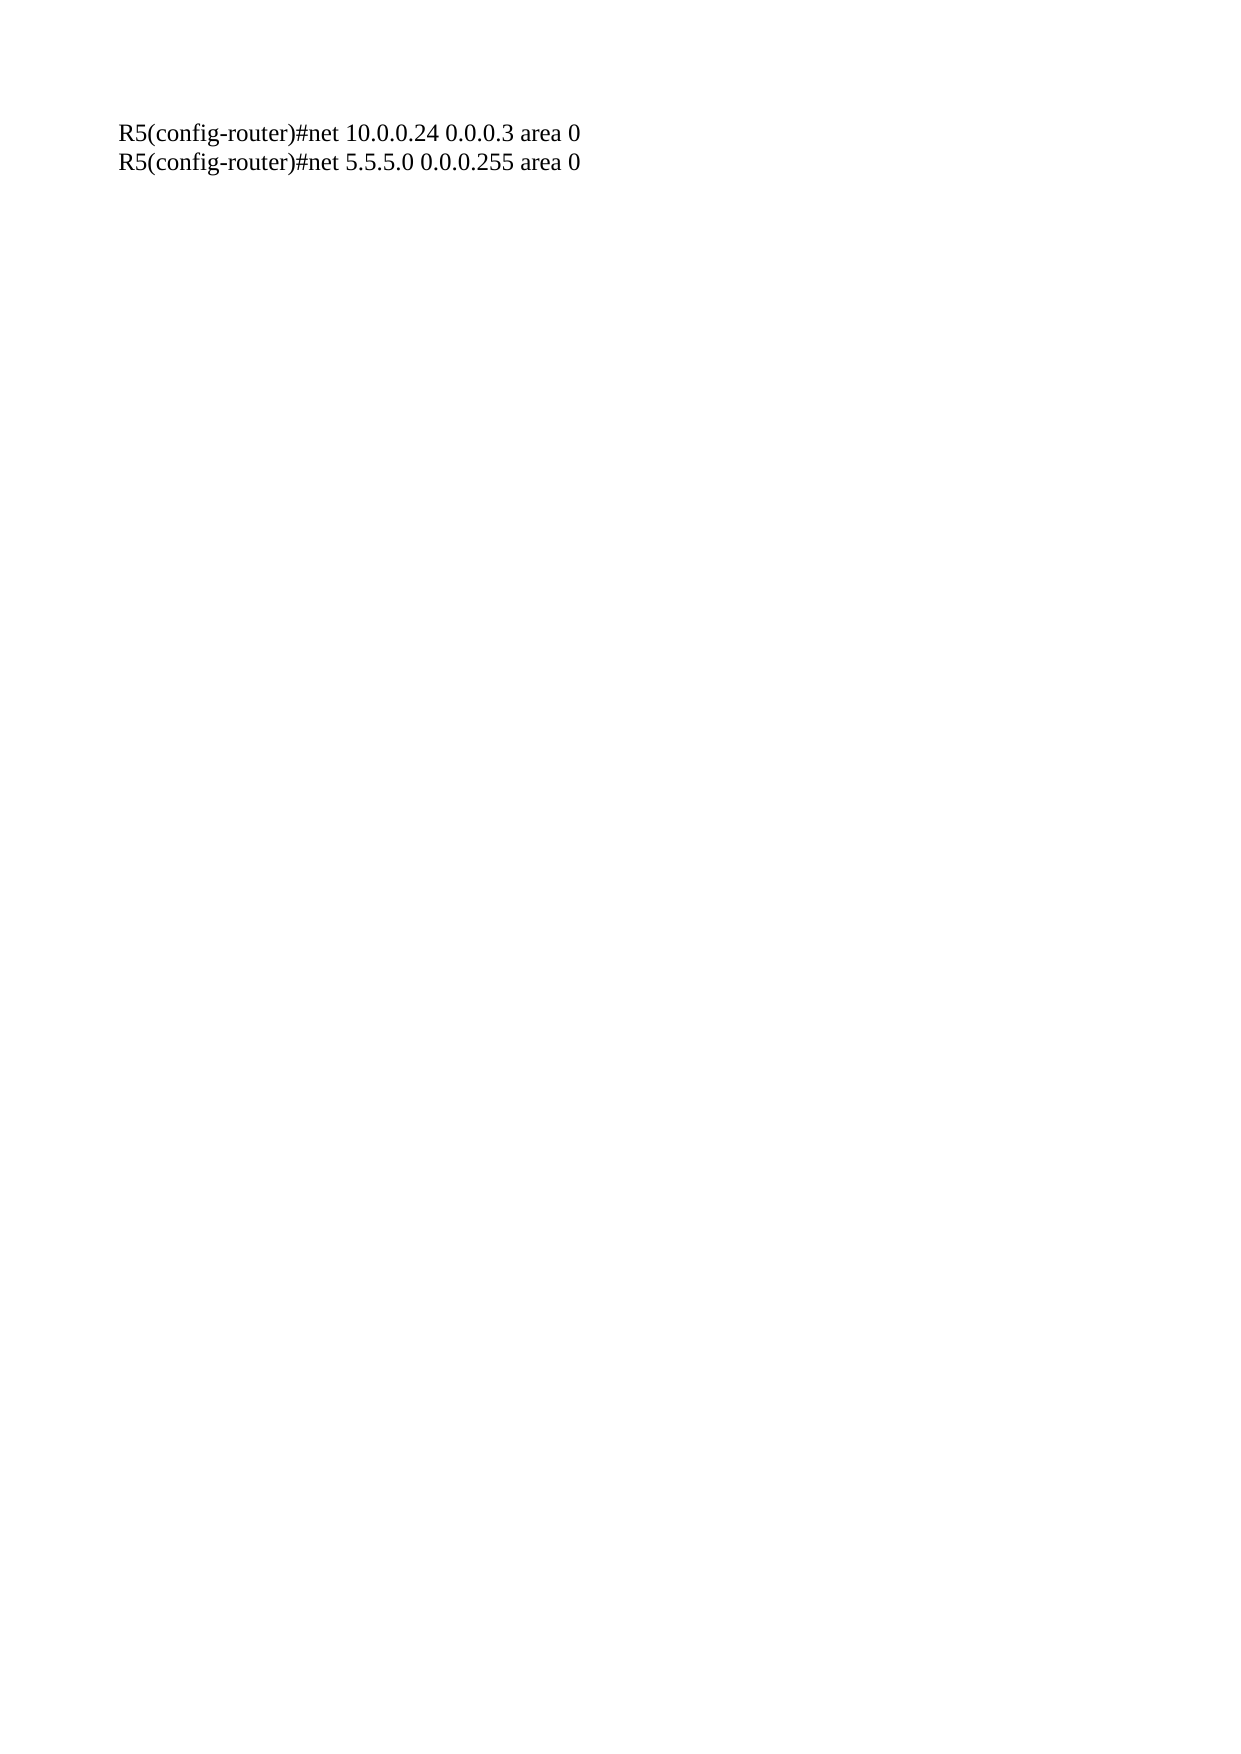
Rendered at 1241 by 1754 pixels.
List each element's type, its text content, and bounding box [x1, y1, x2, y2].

text R5(config-router)#net 10.0.0.24 0.0.0.3 area 0 [118, 118, 1122, 147]
text R5(config-router)#net 5.5.5.0 0.0.0.255 area 0 [118, 147, 1122, 176]
